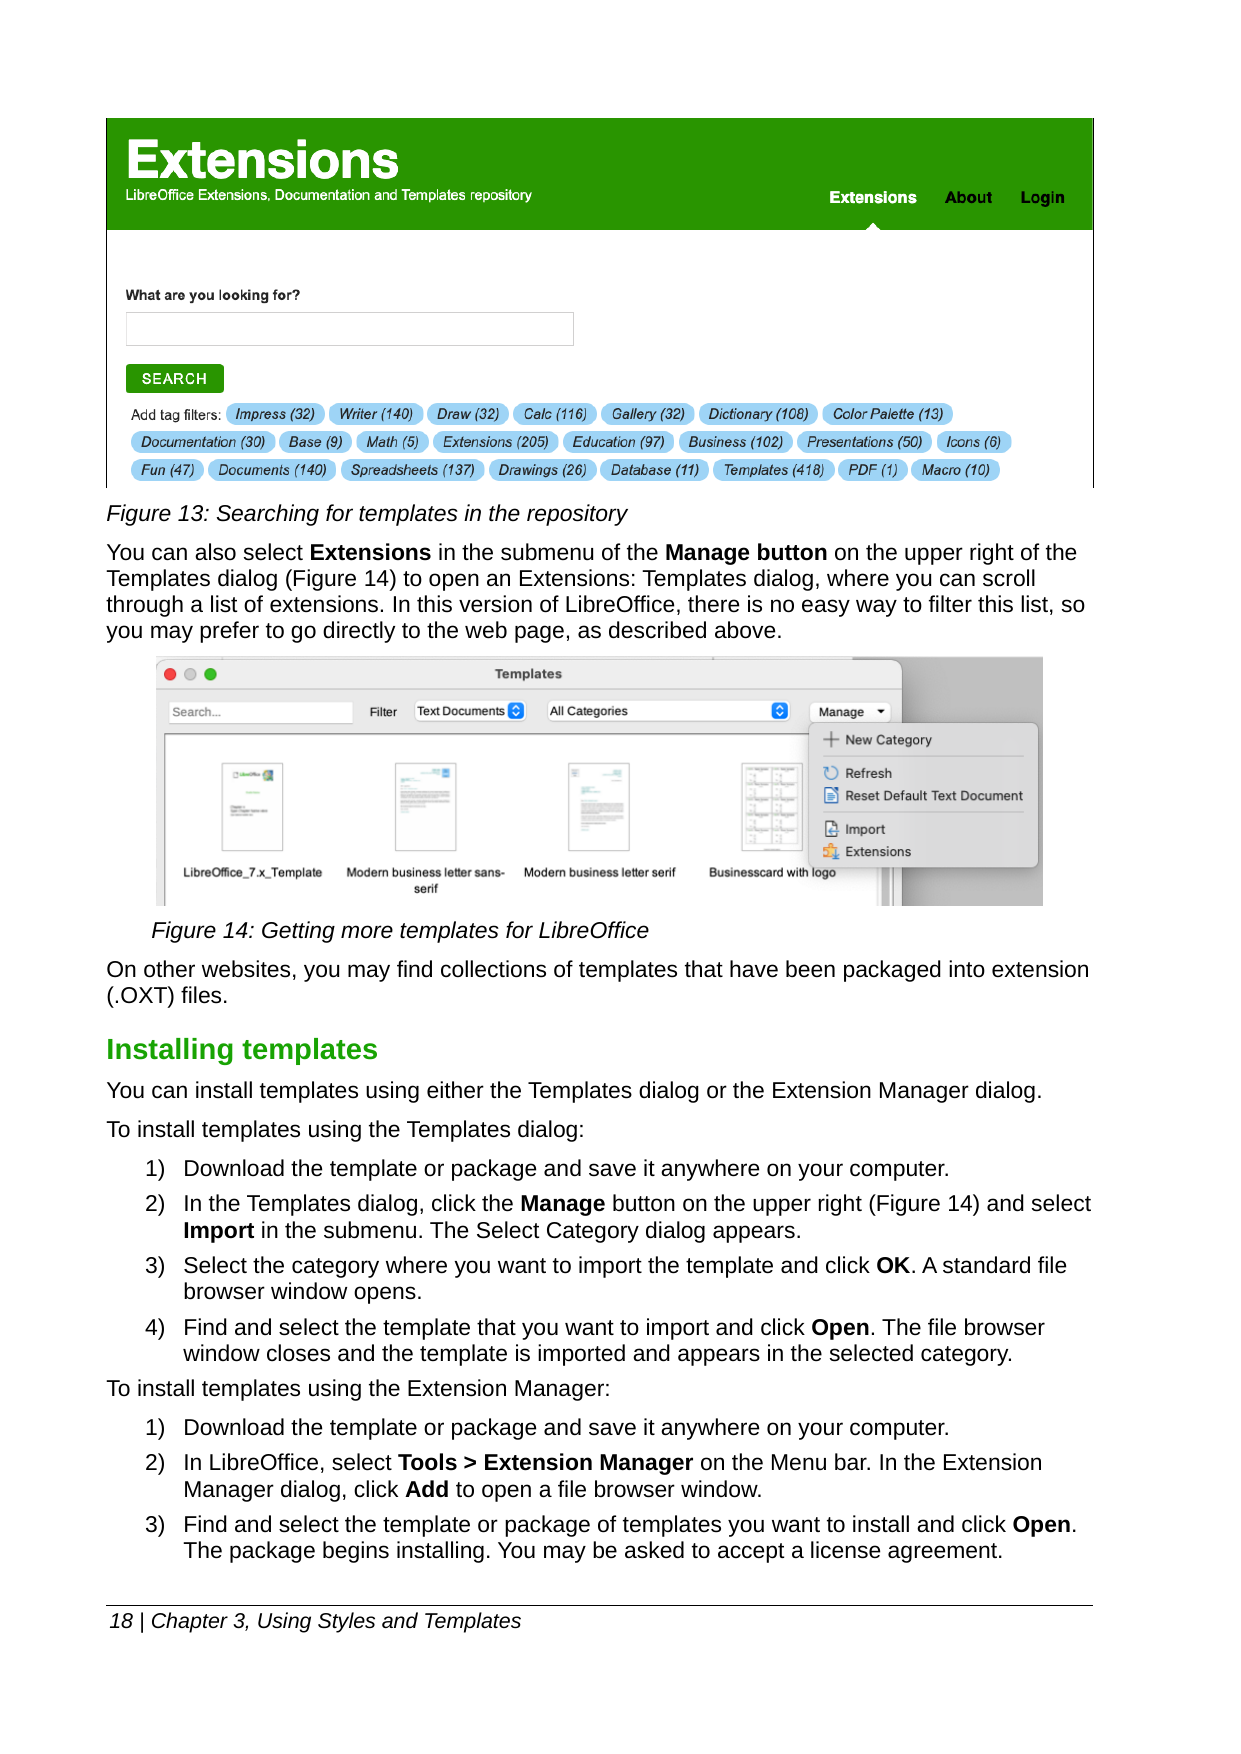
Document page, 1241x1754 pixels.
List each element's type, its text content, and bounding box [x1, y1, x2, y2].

list Find and select the template that you want to import and click Open. The file browser window closes and the template is imported and appears in the selected category. [165, 1313, 1093, 1366]
picture [156, 656, 1043, 906]
list To install templates using the Extension Manager: [106, 1375, 1093, 1401]
subtitle Installing templates [106, 1032, 1093, 1066]
text You can install templates using either the Templates dialog or the Extension Manager dialog. [106, 1077, 1093, 1104]
list In LibreOffice, select Tools > Extension Manager on the Menu bar. In the Extension Manager dialog, click Add to open a file browser window. [165, 1449, 1093, 1502]
text You can also select Extensions in the submenu of the Manage button on the upper right of the Templates dialog (Figure 14) to open an Extensions: Templates dialog, where you can scroll through a list of extensions. In this version of LibreOffice, there is no easy way to filter this list, so you may prefer to go directly to the web page, as described above. [106, 538, 1093, 644]
text On other websites, you may find collections of templates that have been packaged into extension (.OXT) files. [106, 956, 1093, 1008]
list To install templates using the Templates dialog: [106, 1116, 1093, 1143]
list Download the template or package and save it anywhere on your computer. [165, 1155, 1093, 1182]
text Figure 13: Searching for templates in the repository [106, 500, 1093, 526]
list Select the category where you want to import the template and click OK. A standard file browser window opens. [165, 1252, 1093, 1305]
text Figure 14: Getting more templates for LibreOffice [151, 917, 1048, 944]
list Find and select the template or package of templates you want to install and click Open. The package begins installing. You may be asked to accept a license agreement. [165, 1511, 1093, 1563]
picture [107, 118, 1093, 489]
list Download the template or package and save it anywhere on your computer. [165, 1414, 1093, 1440]
list In the Templates dialog, click the Manage button on the upper right (Figure 14) and select Import in the submenu. The Select Category dialog appears. [165, 1190, 1093, 1243]
